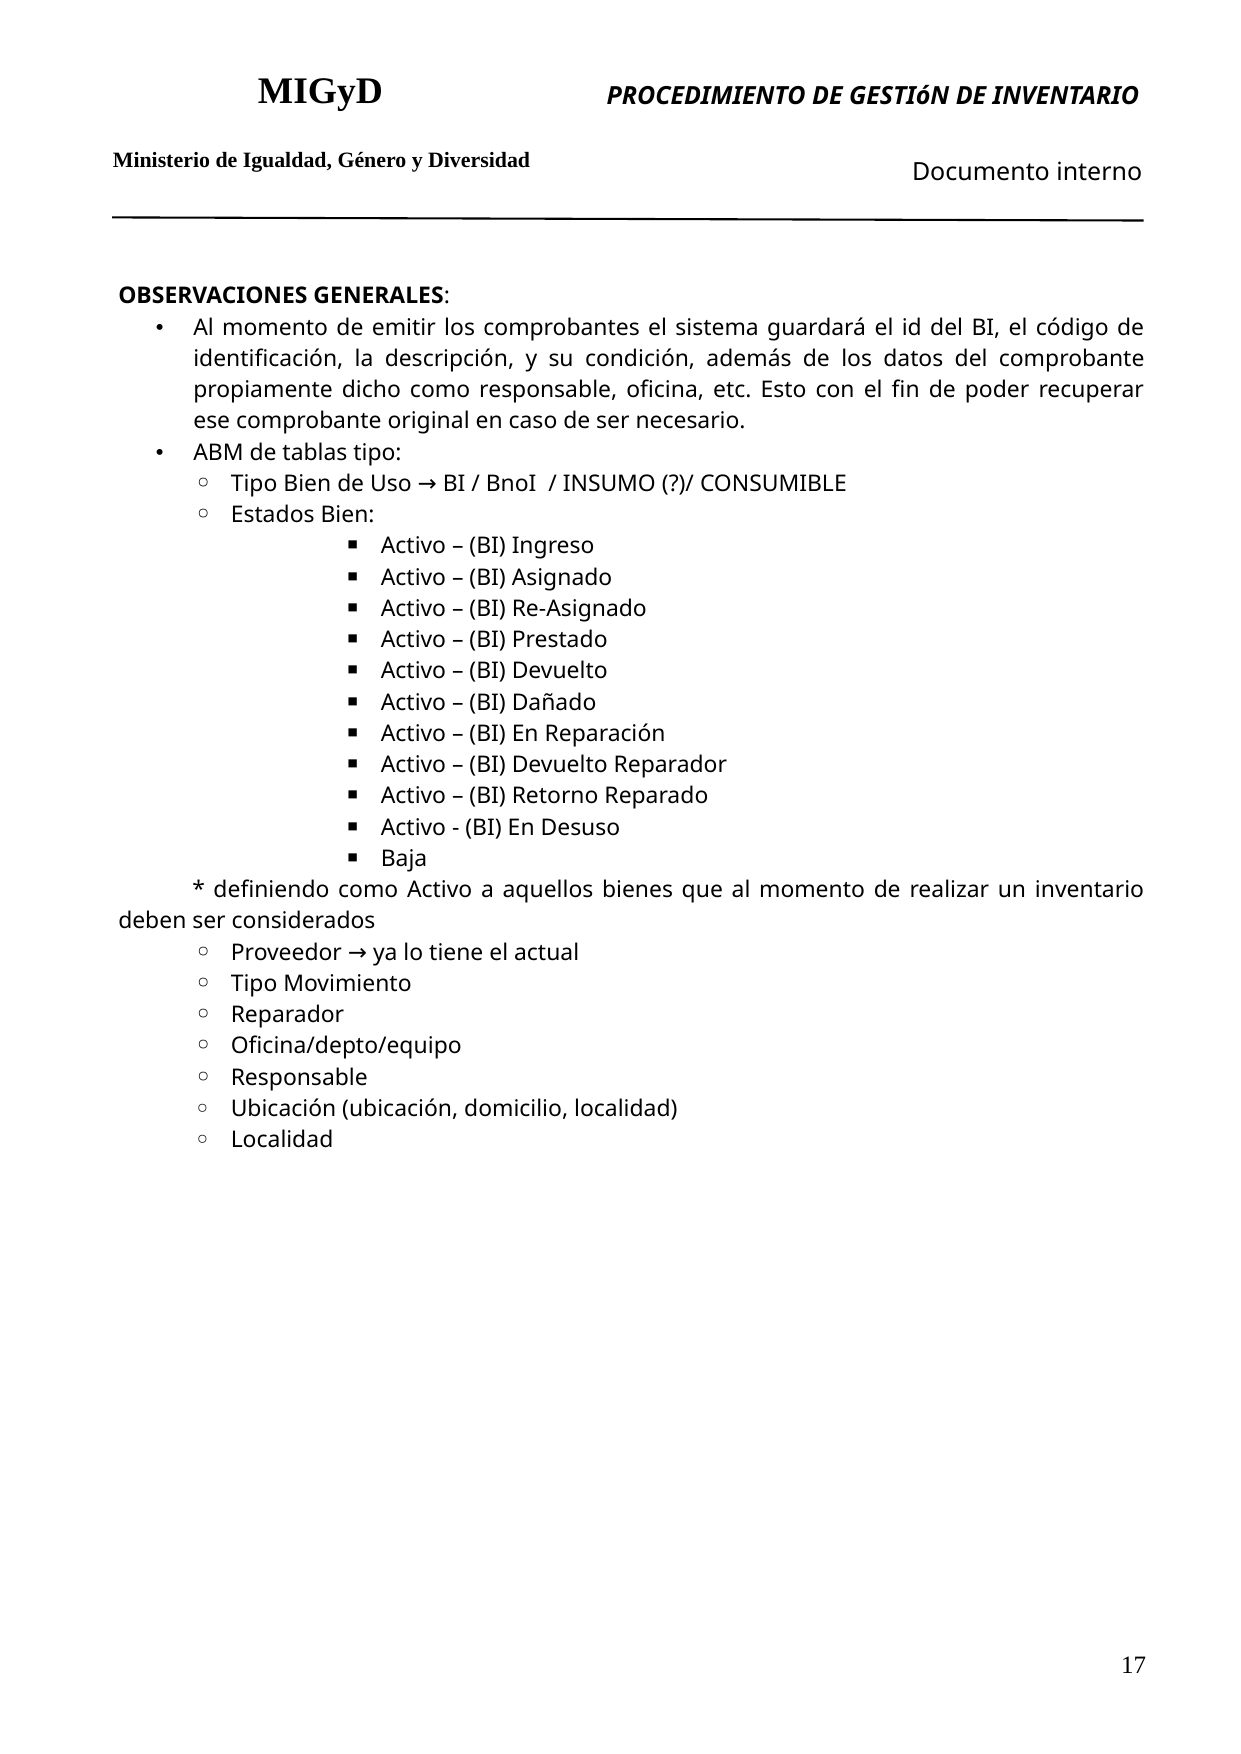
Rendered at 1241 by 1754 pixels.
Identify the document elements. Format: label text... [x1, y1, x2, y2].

list Tipo Movimiento [193, 967, 1146, 998]
list ABM de tablas tipo: [156, 436, 1146, 467]
text * definiendo como Activo a aquellos bienes que al momento de realizar un inventario deben ser considerados [118, 873, 1146, 936]
list Activo – (BI) Prestado [343, 623, 1146, 654]
list Responsable [193, 1061, 1146, 1092]
list Reparador [193, 998, 1146, 1029]
list Activo - (BI) En Desuso [343, 811, 1146, 842]
list Al momento de emitir los comprobantes el sistema guardará el id del BI, el código de identificación, la descripción, y su condición, además de los datos del comprobante propiamente dicho como responsable, oficina, etc. Esto con el fin de poder recuperar ese comprobante original en caso de ser necesario. [156, 311, 1146, 436]
list Activo – (BI) Devuelto [343, 654, 1146, 686]
list Estados Bien: [193, 498, 1146, 529]
list Activo – (BI) Re-Asignado [343, 592, 1146, 623]
list Proveedor → ya lo tiene el actual [193, 936, 1146, 967]
list Ubicación (ubicación, domicilio, localidad) [193, 1092, 1146, 1123]
list Tipo Bien de Uso → BI / BnoI / INSUMO (?)/ CONSUMIBLE [193, 467, 1146, 498]
list Baja [343, 842, 1146, 873]
list Localidad [193, 1123, 1146, 1154]
list Oficina/depto/equipo [193, 1029, 1146, 1061]
list Activo – (BI) Asignado [343, 561, 1146, 592]
list Activo – (BI) Ingreso [343, 529, 1146, 561]
list Activo – (BI) Retorno Reparado [343, 779, 1146, 811]
list Activo – (BI) En Reparación [343, 717, 1146, 748]
text OBSERVACIONES GENERALES: [118, 279, 1146, 311]
list Activo – (BI) Devuelto Reparador [343, 748, 1146, 779]
list Activo – (BI) Dañado [343, 686, 1146, 717]
